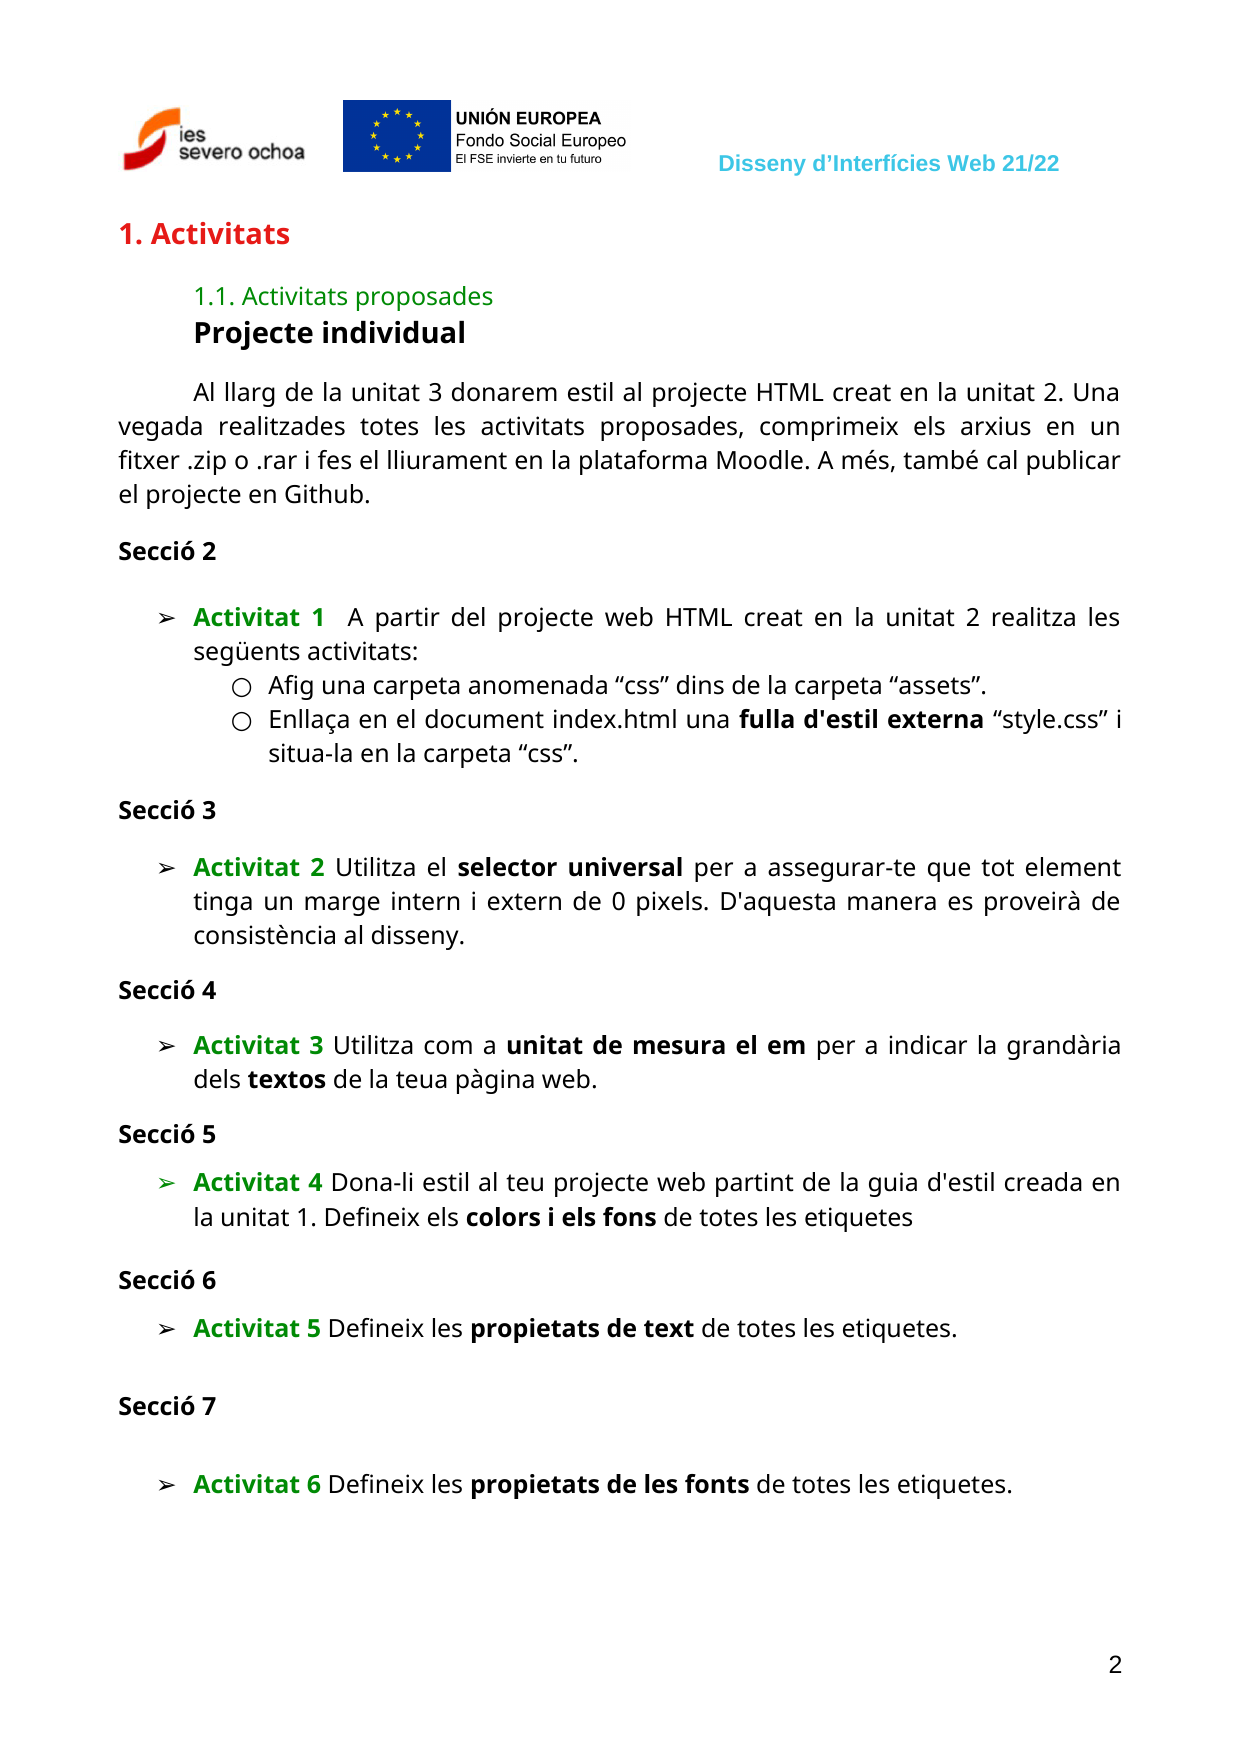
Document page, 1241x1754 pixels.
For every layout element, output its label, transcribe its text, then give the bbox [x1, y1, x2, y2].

list Enllaça en el document index.html una fulla d'estil externa “style.css” i situa-la en la carpeta “css”. [231, 702, 1122, 770]
list Activitat 1 A partir del projecte web HTML creat en la unitat 2 realitza les següents activitats: [156, 599, 1122, 667]
list Activitat 5 Defineix les propietats de text de totes les etiquetes. [156, 1296, 1122, 1351]
text Secció 2 [118, 534, 1122, 568]
text Al llarg de la unitat 3 donarem estil al projecte HTML creat en la unitat 2. Una vegada realitzades totes les activitats proposades, comprimeix els arxius en un fitxer .zip o .rar i fes el lliurament en la plataforma Moodle. A més, també cal publicar el projecte en Github. [118, 375, 1122, 511]
list Activitat 3 Utilitza com a unitat de mesura el em per a indicar la grandària dels textos de la teua pàgina web. [156, 1027, 1122, 1096]
text Secció 3 [118, 793, 1122, 827]
list Activitat 4 Dona-li estil al teu projecte web partint de la guia d'estil creada en la unitat 1. Defineix els colors i els fons de totes les etiquetes [156, 1151, 1122, 1239]
subtitle 1. Activitats [118, 213, 1122, 253]
list Activitat 6 Defineix les propietats de les fonts de totes les etiquetes. [156, 1452, 1122, 1507]
text Projecte individual [118, 312, 1122, 352]
subtitle 1.1. Activitats proposades [118, 278, 1122, 312]
text Secció 5 [118, 1116, 1122, 1151]
picture [118, 105, 307, 172]
list Afig una carpeta anomenada “css” dins de la carpeta “assets”. [231, 667, 1122, 702]
text Secció 7 [118, 1374, 1122, 1429]
text Secció 6 [118, 1262, 1122, 1296]
list Activitat 2 Utilitza el selector universal per a assegurar-te que tot element tinga un marge intern i extern de 0 pixels. D'aquesta manera es proveirà de consistència al disseny. [156, 849, 1122, 952]
picture [343, 100, 631, 172]
text Secció 4 [118, 973, 1122, 1007]
